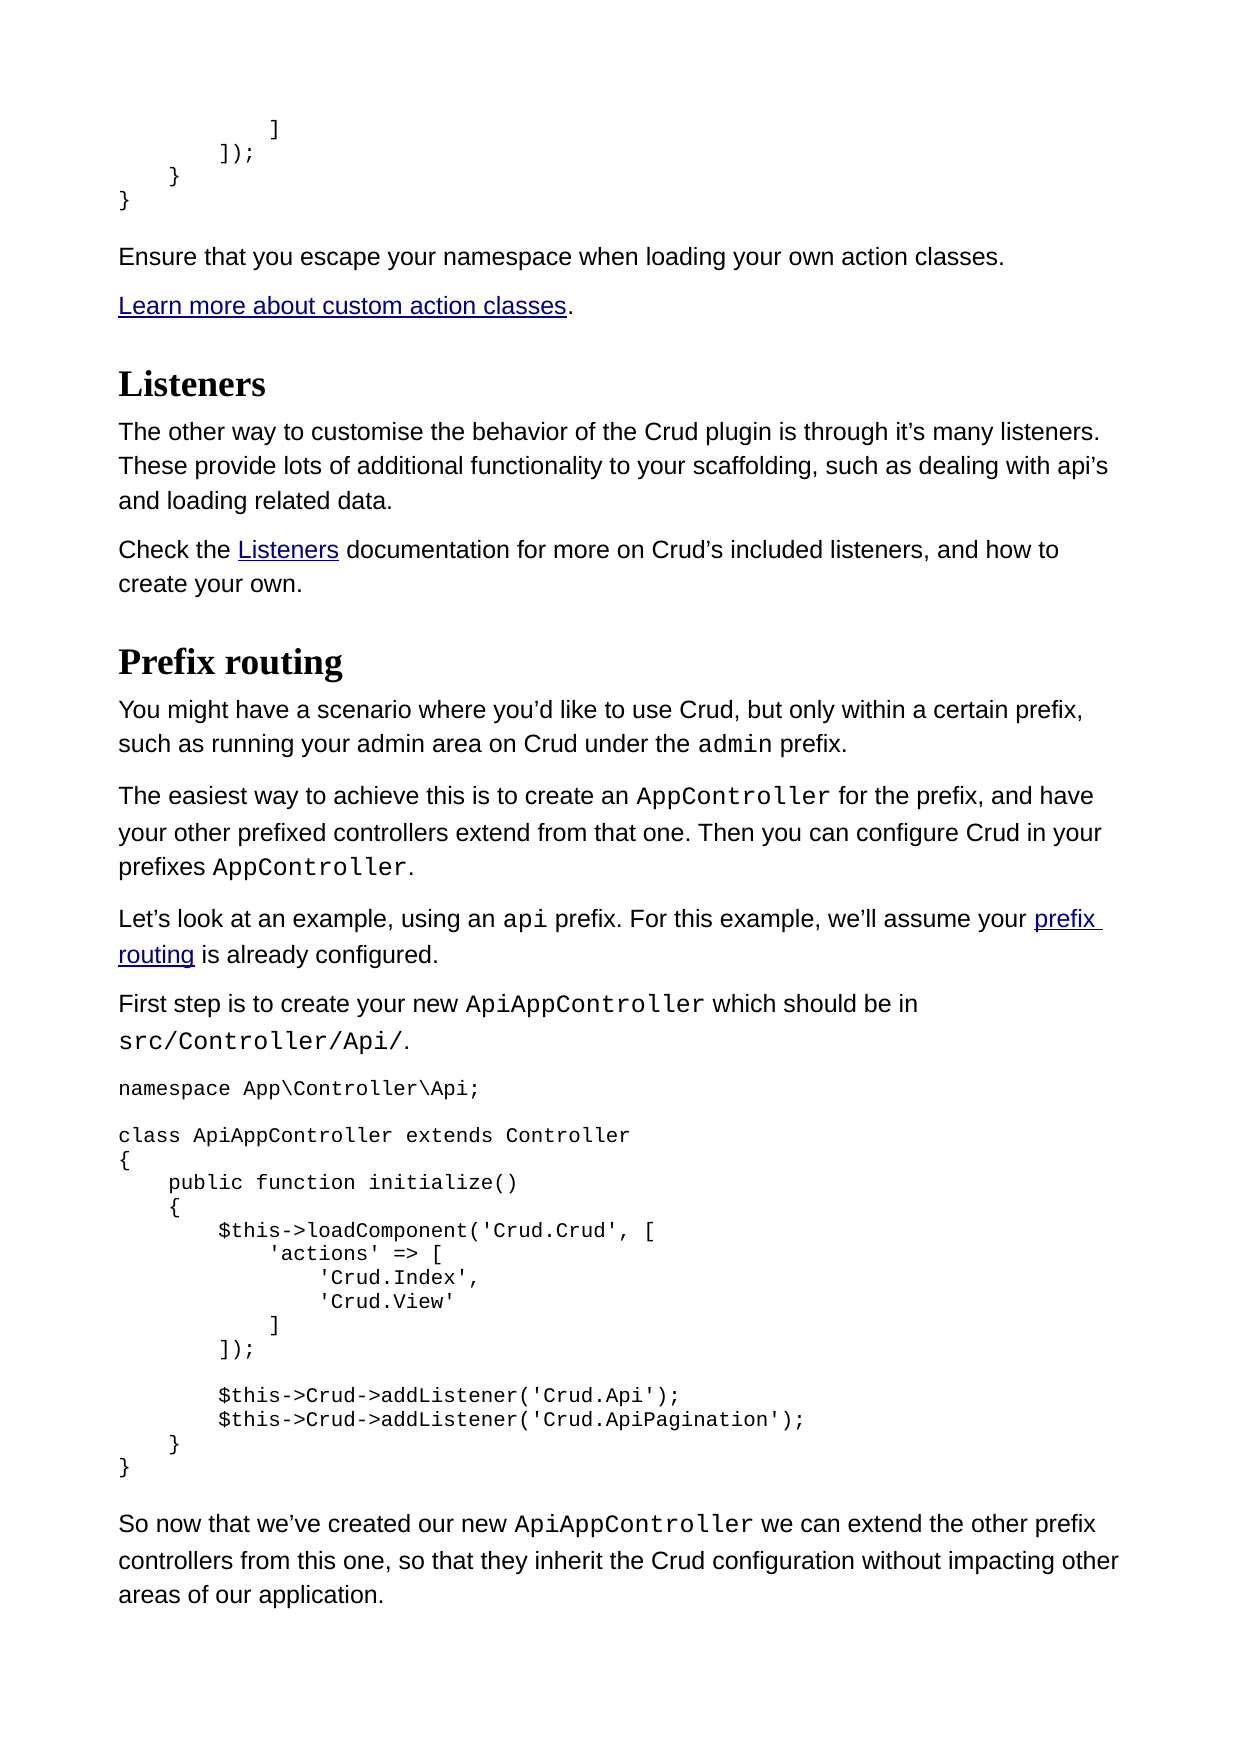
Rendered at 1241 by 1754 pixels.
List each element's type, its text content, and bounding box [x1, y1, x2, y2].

text ] [118, 1314, 1122, 1338]
text ]); [118, 142, 1122, 165]
text 'Crud.Index', [118, 1267, 1122, 1291]
text ] [118, 118, 1122, 142]
text The other way to customise the behavior of the Crud plugin is through it’s many listeners. These provide lots of additional functionality to your scaffolding, such as dealing with api’s and loading related data. [118, 417, 1122, 514]
text { [118, 1149, 1122, 1172]
text You might have a scenario where you’d like to use Crud, but only within a certain prefix, such as running your admin area on Crud under the admin prefix. [118, 695, 1122, 760]
text $this->Crud->addListener('Crud.Api'); [118, 1385, 1122, 1409]
text So now that we’ve created our new ApiAppController we can extend the other prefix controllers from this one, so that they inherit the Crud configuration without impacting other areas of our application. [118, 1509, 1122, 1609]
text 'actions' => [ [118, 1243, 1122, 1267]
text Let’s look at an example, using an api prefix. For this example, we’ll assume your prefix routing is already configured. [118, 904, 1122, 969]
text Ensure that you escape your namespace when loading your own action classes. [118, 242, 1122, 271]
text public function initialize() [118, 1172, 1122, 1196]
subtitle Listeners [118, 361, 1122, 404]
subtitle Prefix routing [118, 639, 1122, 682]
text First step is to create your new ApiAppController which should be in src/Controller/Api/. [118, 989, 1122, 1057]
text } [118, 1432, 1122, 1456]
text $this->Crud->addListener('Crud.ApiPagination'); [118, 1409, 1122, 1432]
text Check the Listeners documentation for more on Crud’s included listeners, and how to create your own. [118, 535, 1122, 598]
text namespace App\Controller\Api; [118, 1078, 1122, 1101]
text The easiest way to achieve this is to create an AppController for the prefix, and have your other prefixed controllers extend from that one. Then you can configure Crud in your prefixes AppController. [118, 781, 1122, 883]
text ]); [118, 1338, 1122, 1362]
text Learn more about custom action classes. [118, 291, 1122, 320]
text $this->loadComponent('Crud.Crud', [ [118, 1220, 1122, 1243]
text } [118, 165, 1122, 189]
text class ApiAppController extends Controller [118, 1125, 1122, 1149]
text 'Crud.View' [118, 1291, 1122, 1314]
text } [118, 1456, 1122, 1480]
text } [118, 189, 1122, 213]
text { [118, 1196, 1122, 1220]
